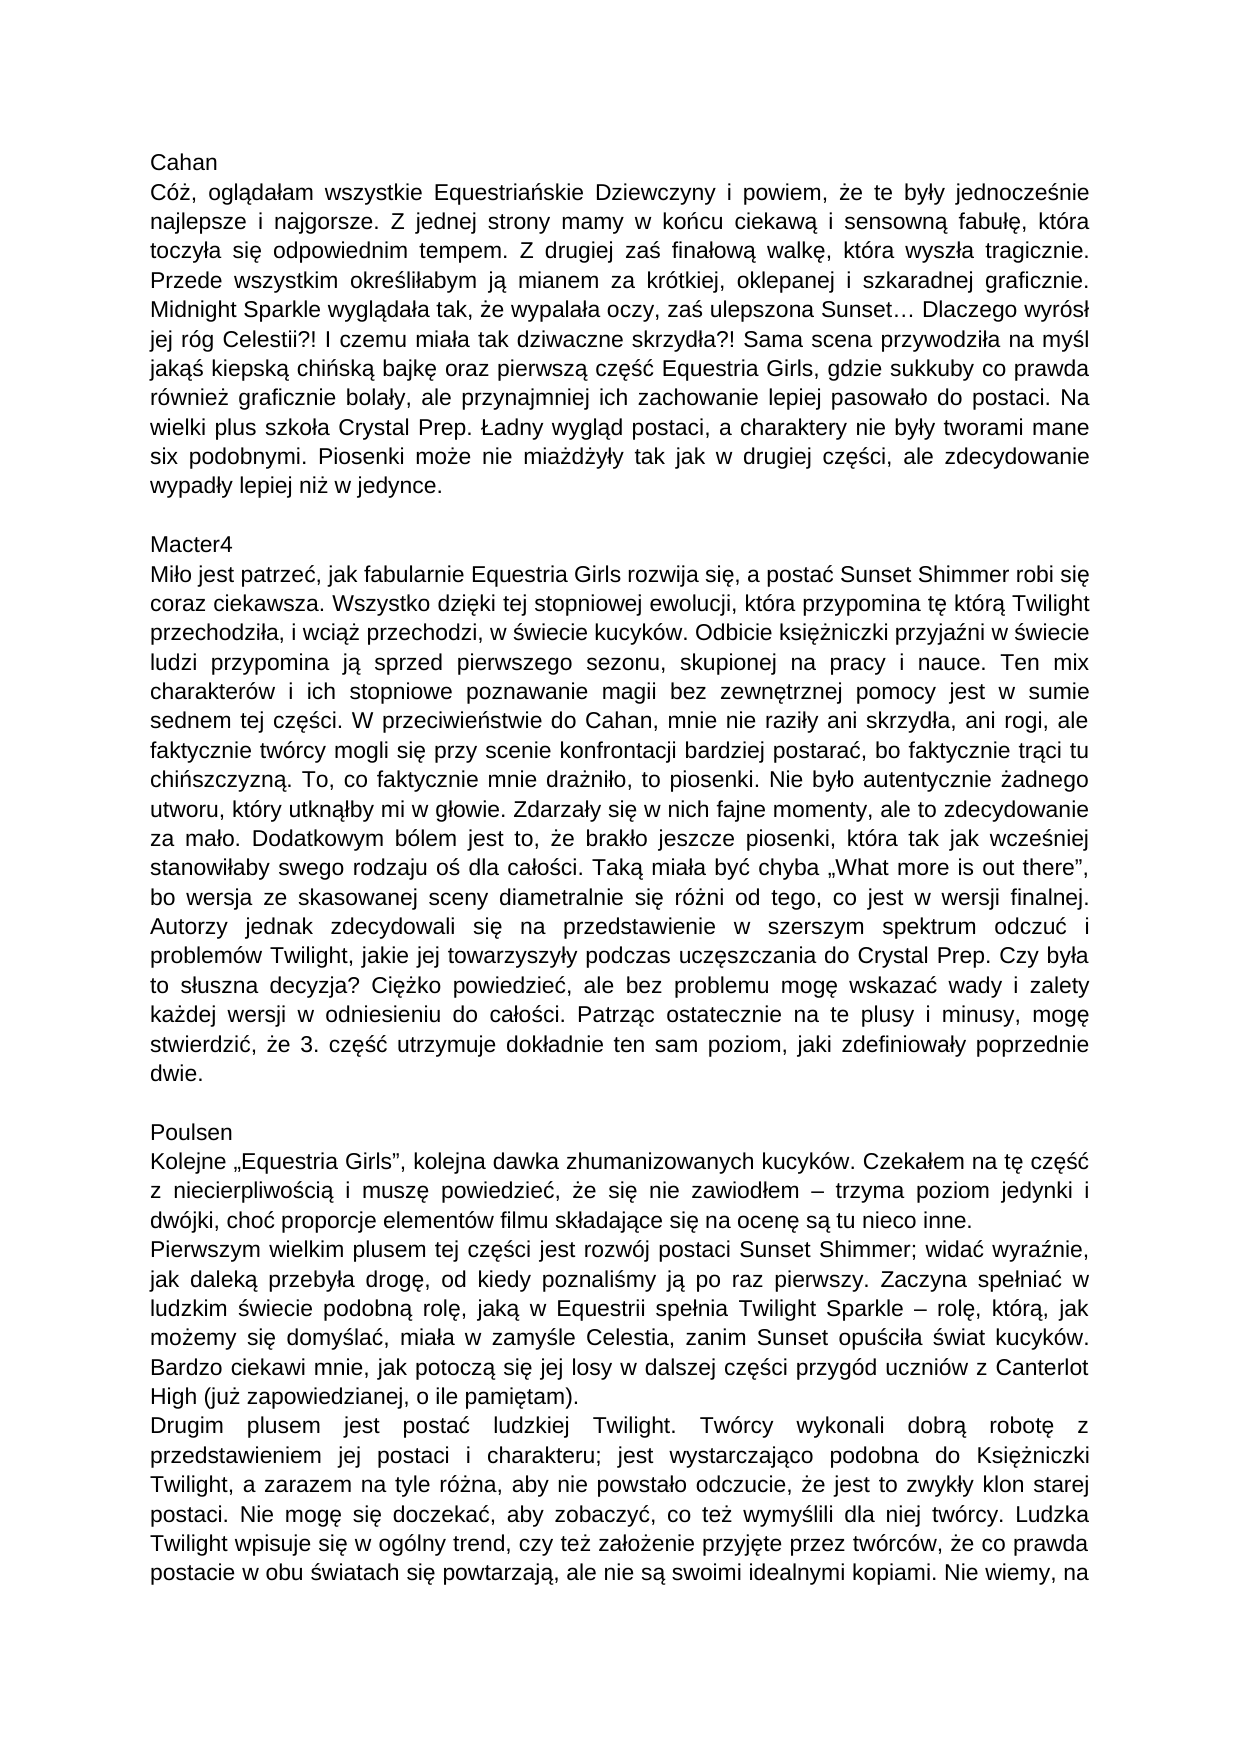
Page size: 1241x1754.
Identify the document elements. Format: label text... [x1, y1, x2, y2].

text Drugim plusem jest postać ludzkiej Twilight. Twórcy wykonali dobrą robotę z przedstawieniem jej postaci i charakteru; jest wystarczająco podobna do Księżniczki Twilight, a zarazem na tyle różna, aby nie powstało odczucie, że jest to zwykły klon starej postaci. Nie mogę się doczekać, aby zobaczyć, co też wymyślili dla niej twórcy. Ludzka Twilight wpisuje się w ogólny trend, czy też założenie przyjęte przez twórców, że co prawda postacie w obu światach się powtarzają, ale nie są swoimi idealnymi kopiami. Nie wiemy, na [150, 1413, 1090, 1586]
text Macter4 [150, 532, 1090, 557]
text Cahan [150, 150, 1090, 176]
text Poulsen [150, 1119, 1090, 1145]
text Kolejne „Equestria Girls”, kolejna dawka zhumanizowanych kucyków. Czekałem na tę część z niecierpliwością i muszę powiedzieć, że się nie zawiodłem – trzyma poziom jedynki i dwójki, choć proporcje elementów filmu składające się na ocenę są tu nieco inne. [150, 1149, 1090, 1233]
text Cóż, oglądałam wszystkie Equestriańskie Dziewczyny i powiem, że te były jednocześnie najlepsze i najgorsze. Z jednej strony mamy w końcu ciekawą i sensowną fabułę, która toczyła się odpowiednim tempem. Z drugiej zaś finałową walkę, która wyszła tragicznie. Przede wszystkim określiłabym ją mianem za krótkiej, oklepanej i szkaradnej graficznie. Midnight Sparkle wyglądała tak, że wypalała oczy, zaś ulepszona Sunset… Dlaczego wyrósł jej róg Celestii?! I czemu miała tak dziwaczne skrzydła?! Sama scena przywodziła na myśl jakąś kiepską chińską bajkę oraz pierwszą część Equestria Girls, gdzie sukkuby co prawda również graficznie bolały, ale przynajmniej ich zachowanie lepiej pasowało do postaci. Na wielki plus szkoła Crystal Prep. Ładny wygląd postaci, a charaktery nie były tworami mane six podobnymi. Piosenki może nie miażdżyły tak jak w drugiej części, ale zdecydowanie wypadły lepiej niż w jedynce. [150, 179, 1090, 499]
text Miło jest patrzeć, jak fabularnie Equestria Girls rozwija się, a postać Sunset Shimmer robi się coraz ciekawsza. Wszystko dzięki tej stopniowej ewolucji, która przypomina tę którą Twilight przechodziła, i wciąż przechodzi, w świecie kucyków. Odbicie księżniczki przyjaźni w świecie ludzi przypomina ją sprzed pierwszego sezonu, skupionej na pracy i nauce. Ten mix charakterów i ich stopniowe poznawanie magii bez zewnętrznej pomocy jest w sumie sednem tej części. W przeciwieństwie do Cahan, mnie nie raziły ani skrzydła, ani rogi, ale faktycznie twórcy mogli się przy scenie konfrontacji bardziej postarać, bo faktycznie trąci tu chińszczyzną. To, co faktycznie mnie drażniło, to piosenki. Nie było autentycznie żadnego utworu, który utknąłby mi w głowie. Zdarzały się w nich fajne momenty, ale to zdecydowanie za mało. Dodatkowym bólem jest to, że brakło jeszcze piosenki, która tak jak wcześniej stanowiłaby swego rodzaju oś dla całości. Taką miała być chyba „What more is out there”, bo wersja ze skasowanej sceny diametralnie się różni od tego, co jest w wersji finalnej. Autorzy jednak zdecydowali się na przedstawienie w szerszym spektrum odczuć i problemów Twilight, jakie jej towarzyszyły podczas uczęszczania do Crystal Prep. Czy była to słuszna decyzja? Ciężko powiedzieć, ale bez problemu mogę wskazać wady i zalety każdej wersji w odniesieniu do całości. Patrząc ostatecznie na te plusy i minusy, mogę stwierdzić, że 3. część utrzymuje dokładnie ten sam poziom, jaki zdefiniowały poprzednie dwie. [150, 561, 1090, 1086]
text Pierwszym wielkim plusem tej części jest rozwój postaci Sunset Shimmer; widać wyraźnie, jak daleką przebyła drogę, od kiedy poznaliśmy ją po raz pierwszy. Zaczyna spełniać w ludzkim świecie podobną rolę, jaką w Equestrii spełnia Twilight Sparkle – rolę, którą, jak możemy się domyślać, miała w zamyśle Celestia, zanim Sunset opuściła świat kucyków. Bardzo ciekawi mnie, jak potoczą się jej losy w dalszej części przygód uczniów z Canterlot High (już zapowiedzianej, o ile pamiętam). [150, 1237, 1090, 1409]
